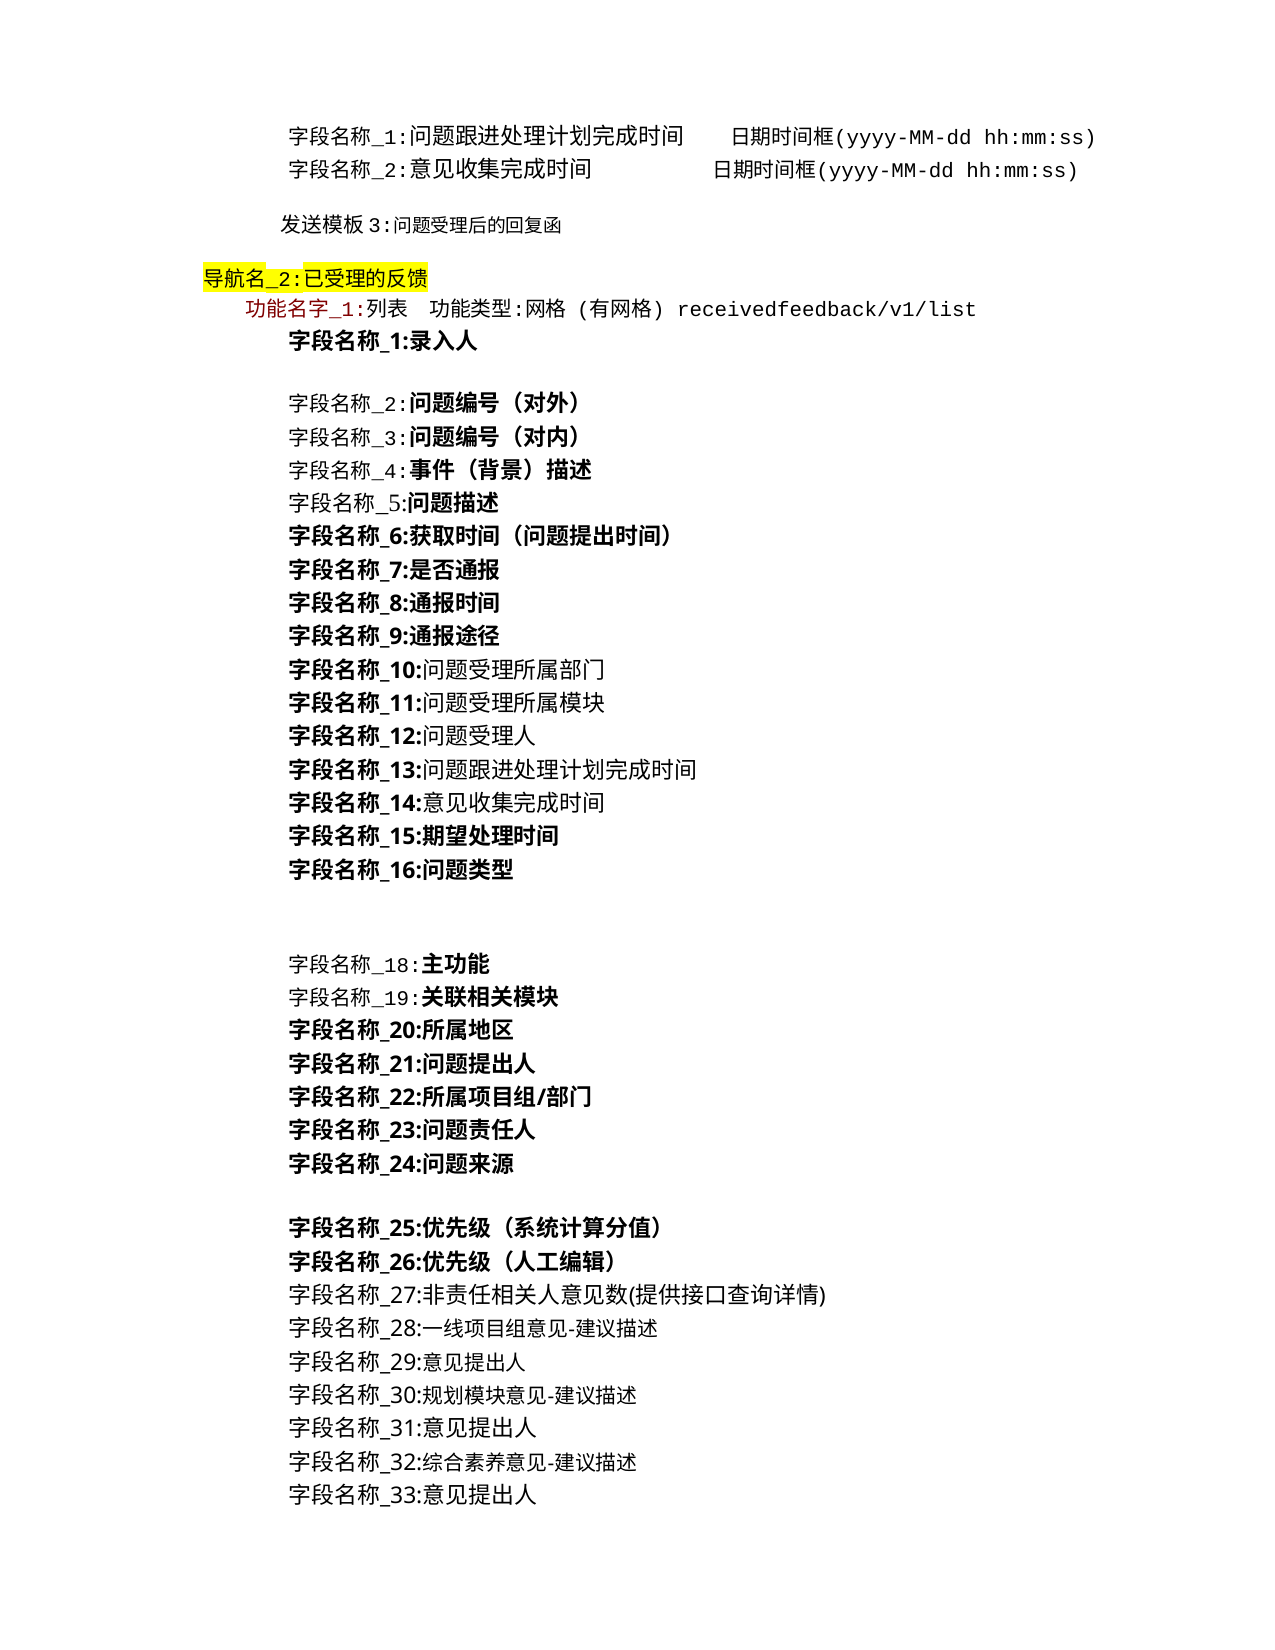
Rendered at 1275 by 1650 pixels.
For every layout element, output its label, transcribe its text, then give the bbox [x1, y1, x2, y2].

text 字段名称_7:是否通报 [118, 551, 1157, 585]
text 字段名称_1:问题跟进处理计划完成时间 日期时间框(yyyy-MM-dd hh:mm:ss) [118, 118, 1157, 151]
text 字段名称_18:主功能 [118, 946, 1157, 979]
text 字段名称_11:问题受理所属模块 [118, 685, 1157, 718]
text 字段名称_3:问题编号（对内） [118, 418, 1157, 452]
text 导航名_2:已受理的反馈 [118, 262, 1157, 293]
text 字段名称_19:关联相关模块 [118, 979, 1157, 1012]
text 字段名称_1:录入人 [118, 323, 1157, 356]
text 字段名称_32:综合素养意见-建议描述 [118, 1443, 1157, 1477]
text 字段名称_16:问题类型 [118, 851, 1157, 885]
text 字段名称_4:事件（背景）描述 [118, 452, 1157, 485]
text 字段名称_31:意见提出人 [118, 1410, 1157, 1443]
text 字段名称_21:问题提出人 [118, 1046, 1157, 1079]
text 功能名字_1:列表 功能类型:网格 (有网格) receivedfeedback/v1/list [118, 293, 1157, 323]
text 字段名称_10:问题受理所属部门 [118, 651, 1157, 685]
text 字段名称_22:所属项目组/部门 [118, 1079, 1157, 1112]
text 字段名称_29:意见提出人 [118, 1343, 1157, 1377]
text 字段名称_9:通报途径 [118, 618, 1157, 651]
text 字段名称_15:期望处理时间 [118, 818, 1157, 851]
text 字段名称_23:问题责任人 [118, 1112, 1157, 1146]
text 字段名称_24:问题来源 [118, 1146, 1157, 1179]
text 字段名称_5:问题描述 [118, 485, 1157, 518]
text 字段名称_28:一线项目组意见-建议描述 [118, 1310, 1157, 1343]
text 字段名称_12:问题受理人 [118, 718, 1157, 751]
text 字段名称_27:非责任相关人意见数(提供接口查询详情) [118, 1277, 1157, 1310]
text 字段名称_30:规划模块意见-建议描述 [118, 1377, 1157, 1410]
text 发送模板3:问题受理后的回复函 [118, 208, 1157, 239]
text 字段名称_20:所属地区 [118, 1012, 1157, 1046]
text 字段名称_6:获取时间（问题提出时间） [118, 518, 1157, 551]
text 字段名称_8:通报时间 [118, 585, 1157, 618]
text 字段名称_25:优先级（系统计算分值） [118, 1210, 1157, 1243]
text 字段名称_2:意见收集完成时间 日期时间框(yyyy-MM-dd hh:mm:ss) [118, 151, 1157, 184]
text 字段名称_26:优先级（人工编辑） [118, 1243, 1157, 1277]
text 字段名称_33:意见提出人 [118, 1477, 1157, 1510]
text 字段名称_14:意见收集完成时间 [118, 785, 1157, 818]
text 字段名称_2:问题编号（对外） [118, 385, 1157, 418]
text 字段名称_13:问题跟进处理计划完成时间 [118, 751, 1157, 785]
